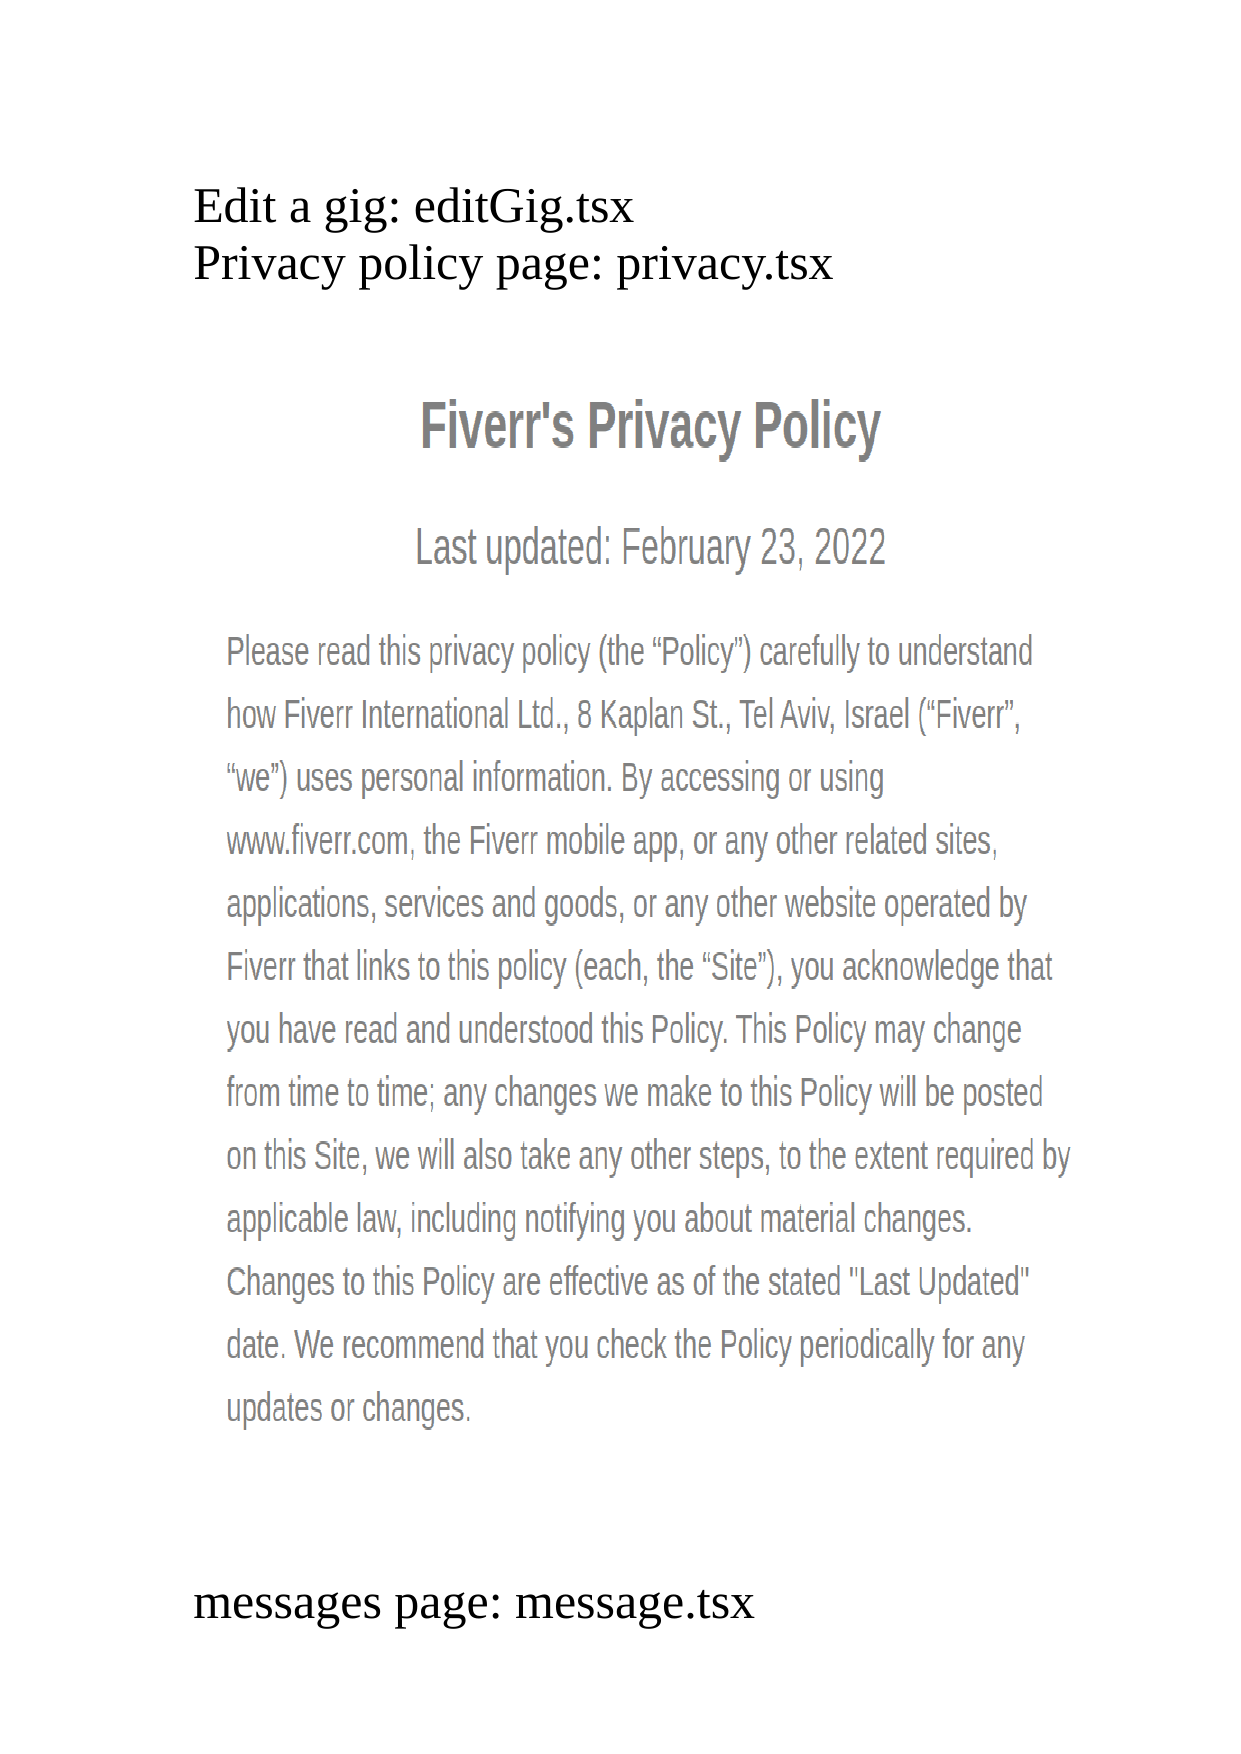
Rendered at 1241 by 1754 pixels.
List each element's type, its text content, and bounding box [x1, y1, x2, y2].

list messages page: message.tsx [156, 1457, 1122, 1629]
list Edit a gig: editGig.tsx [156, 118, 1122, 233]
list Privacy policy page: privacy.tsx [156, 233, 1122, 290]
picture [34, 290, 1207, 1457]
